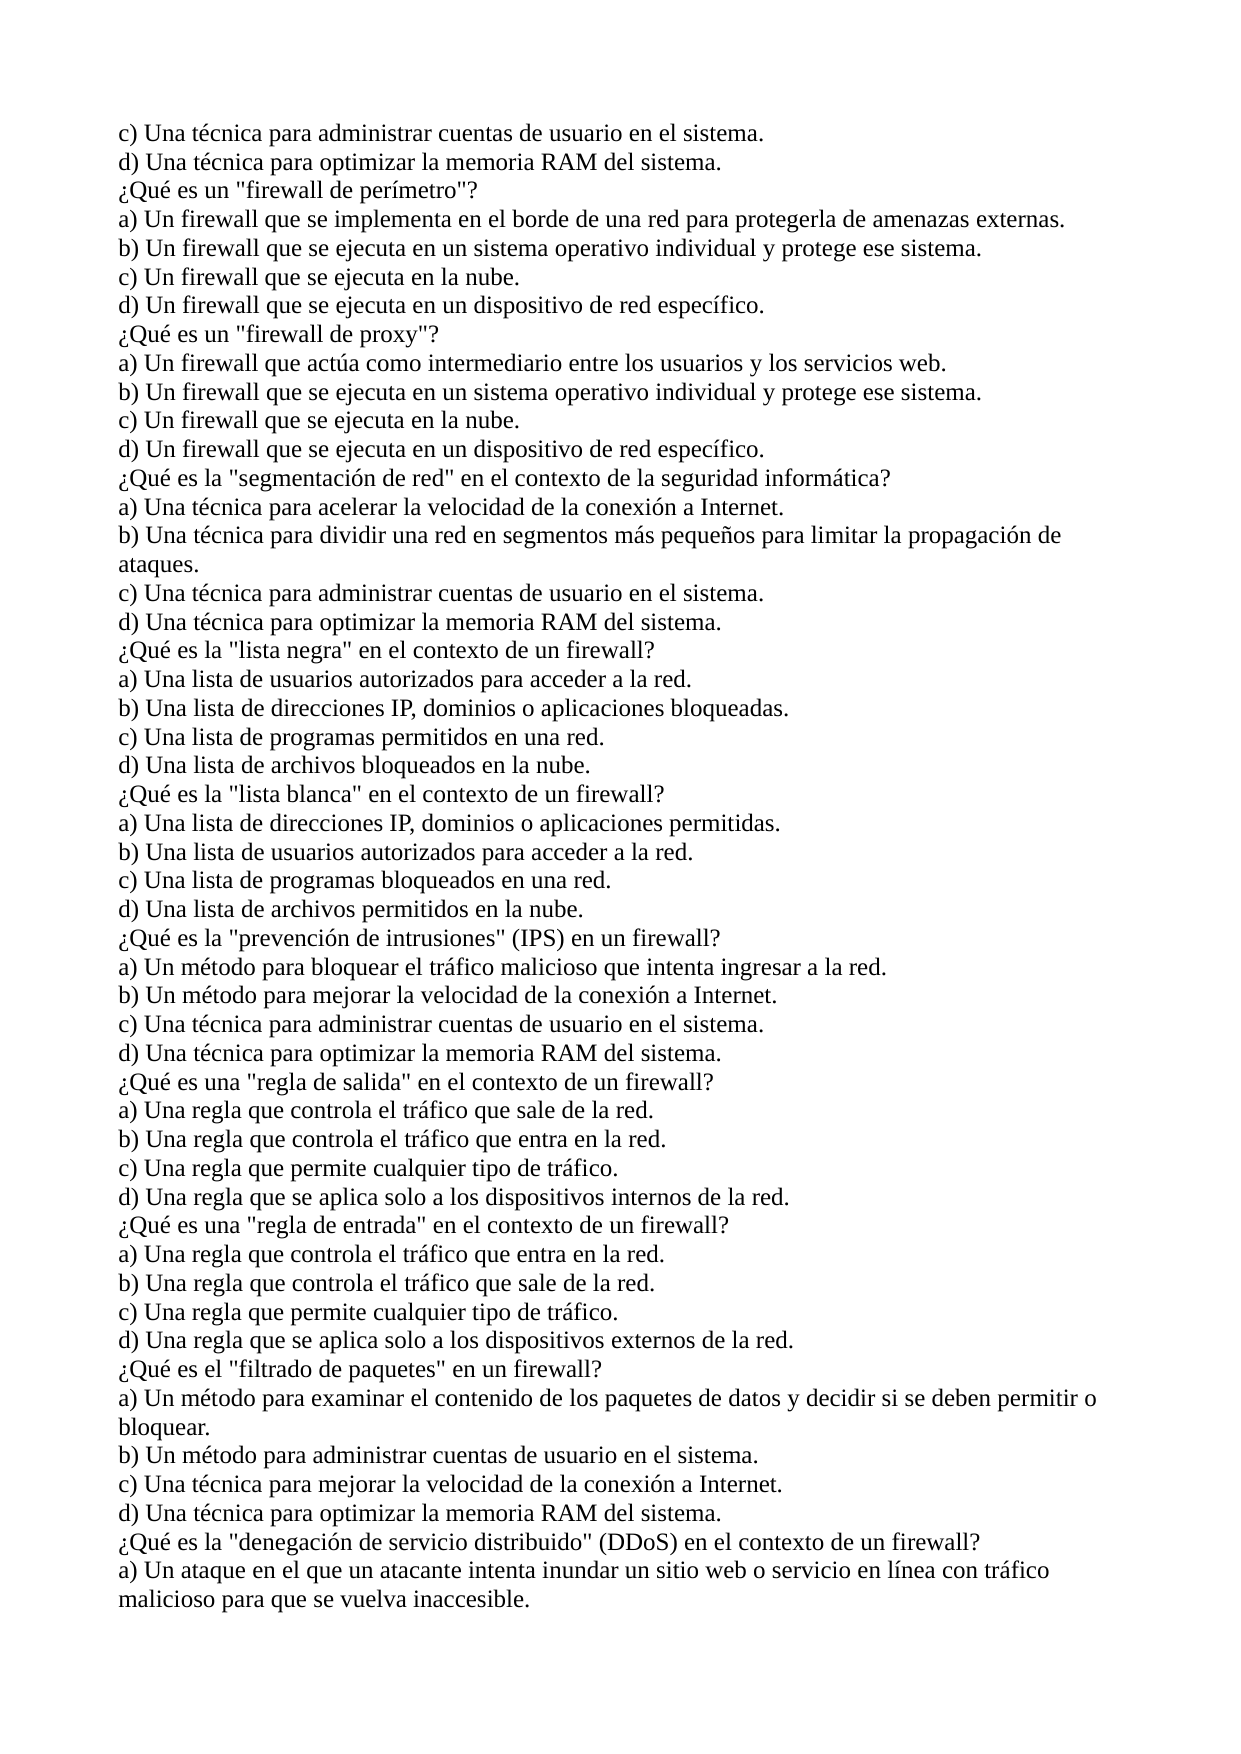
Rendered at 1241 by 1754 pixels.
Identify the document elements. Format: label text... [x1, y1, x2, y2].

text ¿Qué es la "segmentación de red" en el contexto de la seguridad informática? [118, 463, 1122, 492]
text a) Una lista de direcciones IP, dominios o aplicaciones permitidas. [118, 808, 1122, 837]
text c) Una lista de programas bloqueados en una red. [118, 866, 1122, 894]
text a) Un método para examinar el contenido de los paquetes de datos y decidir si se deben permitir o bloquear. [118, 1383, 1122, 1441]
text d) Una lista de archivos bloqueados en la nube. [118, 751, 1122, 779]
text ¿Qué es el "filtrado de paquetes" en un firewall? [118, 1354, 1122, 1383]
text d) Un firewall que se ejecuta en un dispositivo de red específico. [118, 291, 1122, 319]
text b) Un método para mejorar la velocidad de la conexión a Internet. [118, 981, 1122, 1009]
text d) Una regla que se aplica solo a los dispositivos internos de la red. [118, 1182, 1122, 1211]
text d) Una técnica para optimizar la memoria RAM del sistema. [118, 607, 1122, 636]
text d) Una técnica para optimizar la memoria RAM del sistema. [118, 1038, 1122, 1067]
text b) Una regla que controla el tráfico que sale de la red. [118, 1268, 1122, 1297]
text b) Un método para administrar cuentas de usuario en el sistema. [118, 1441, 1122, 1469]
text ¿Qué es un "firewall de proxy"? [118, 319, 1122, 348]
text c) Una regla que permite cualquier tipo de tráfico. [118, 1297, 1122, 1326]
text b) Una lista de direcciones IP, dominios o aplicaciones bloqueadas. [118, 693, 1122, 722]
text a) Un ataque en el que un atacante intenta inundar un sitio web o servicio en línea con tráfico malicioso para que se vuelva inaccesible. [118, 1556, 1122, 1613]
text a) Una regla que controla el tráfico que entra en la red. [118, 1239, 1122, 1268]
text d) Una lista de archivos permitidos en la nube. [118, 894, 1122, 923]
text ¿Qué es la "denegación de servicio distribuido" (DDoS) en el contexto de un firewall? [118, 1527, 1122, 1556]
text b) Un firewall que se ejecuta en un sistema operativo individual y protege ese sistema. [118, 377, 1122, 406]
text b) Un firewall que se ejecuta en un sistema operativo individual y protege ese sistema. [118, 233, 1122, 262]
text a) Una lista de usuarios autorizados para acceder a la red. [118, 664, 1122, 693]
text d) Una técnica para optimizar la memoria RAM del sistema. [118, 147, 1122, 176]
text a) Un firewall que actúa como intermediario entre los usuarios y los servicios web. [118, 348, 1122, 377]
text c) Una lista de programas permitidos en una red. [118, 722, 1122, 751]
text c) Una técnica para administrar cuentas de usuario en el sistema. [118, 118, 1122, 147]
text a) Una técnica para acelerar la velocidad de la conexión a Internet. [118, 492, 1122, 521]
text c) Un firewall que se ejecuta en la nube. [118, 406, 1122, 434]
text b) Una técnica para dividir una red en segmentos más pequeños para limitar la propagación de ataques. [118, 521, 1122, 578]
text ¿Qué es la "lista negra" en el contexto de un firewall? [118, 636, 1122, 664]
text ¿Qué es la "prevención de intrusiones" (IPS) en un firewall? [118, 923, 1122, 952]
text a) Un firewall que se implementa en el borde de una red para protegerla de amenazas externas. [118, 204, 1122, 233]
text d) Una regla que se aplica solo a los dispositivos externos de la red. [118, 1326, 1122, 1354]
text d) Un firewall que se ejecuta en un dispositivo de red específico. [118, 434, 1122, 463]
text b) Una lista de usuarios autorizados para acceder a la red. [118, 837, 1122, 866]
text c) Un firewall que se ejecuta en la nube. [118, 262, 1122, 291]
text ¿Qué es la "lista blanca" en el contexto de un firewall? [118, 779, 1122, 808]
text a) Un método para bloquear el tráfico malicioso que intenta ingresar a la red. [118, 952, 1122, 981]
text c) Una técnica para mejorar la velocidad de la conexión a Internet. [118, 1469, 1122, 1498]
text ¿Qué es una "regla de salida" en el contexto de un firewall? [118, 1067, 1122, 1096]
text d) Una técnica para optimizar la memoria RAM del sistema. [118, 1498, 1122, 1527]
text ¿Qué es una "regla de entrada" en el contexto de un firewall? [118, 1211, 1122, 1239]
text c) Una técnica para administrar cuentas de usuario en el sistema. [118, 1009, 1122, 1038]
text c) Una regla que permite cualquier tipo de tráfico. [118, 1153, 1122, 1182]
text ¿Qué es un "firewall de perímetro"? [118, 176, 1122, 204]
text c) Una técnica para administrar cuentas de usuario en el sistema. [118, 578, 1122, 607]
text a) Una regla que controla el tráfico que sale de la red. [118, 1096, 1122, 1124]
text b) Una regla que controla el tráfico que entra en la red. [118, 1124, 1122, 1153]
